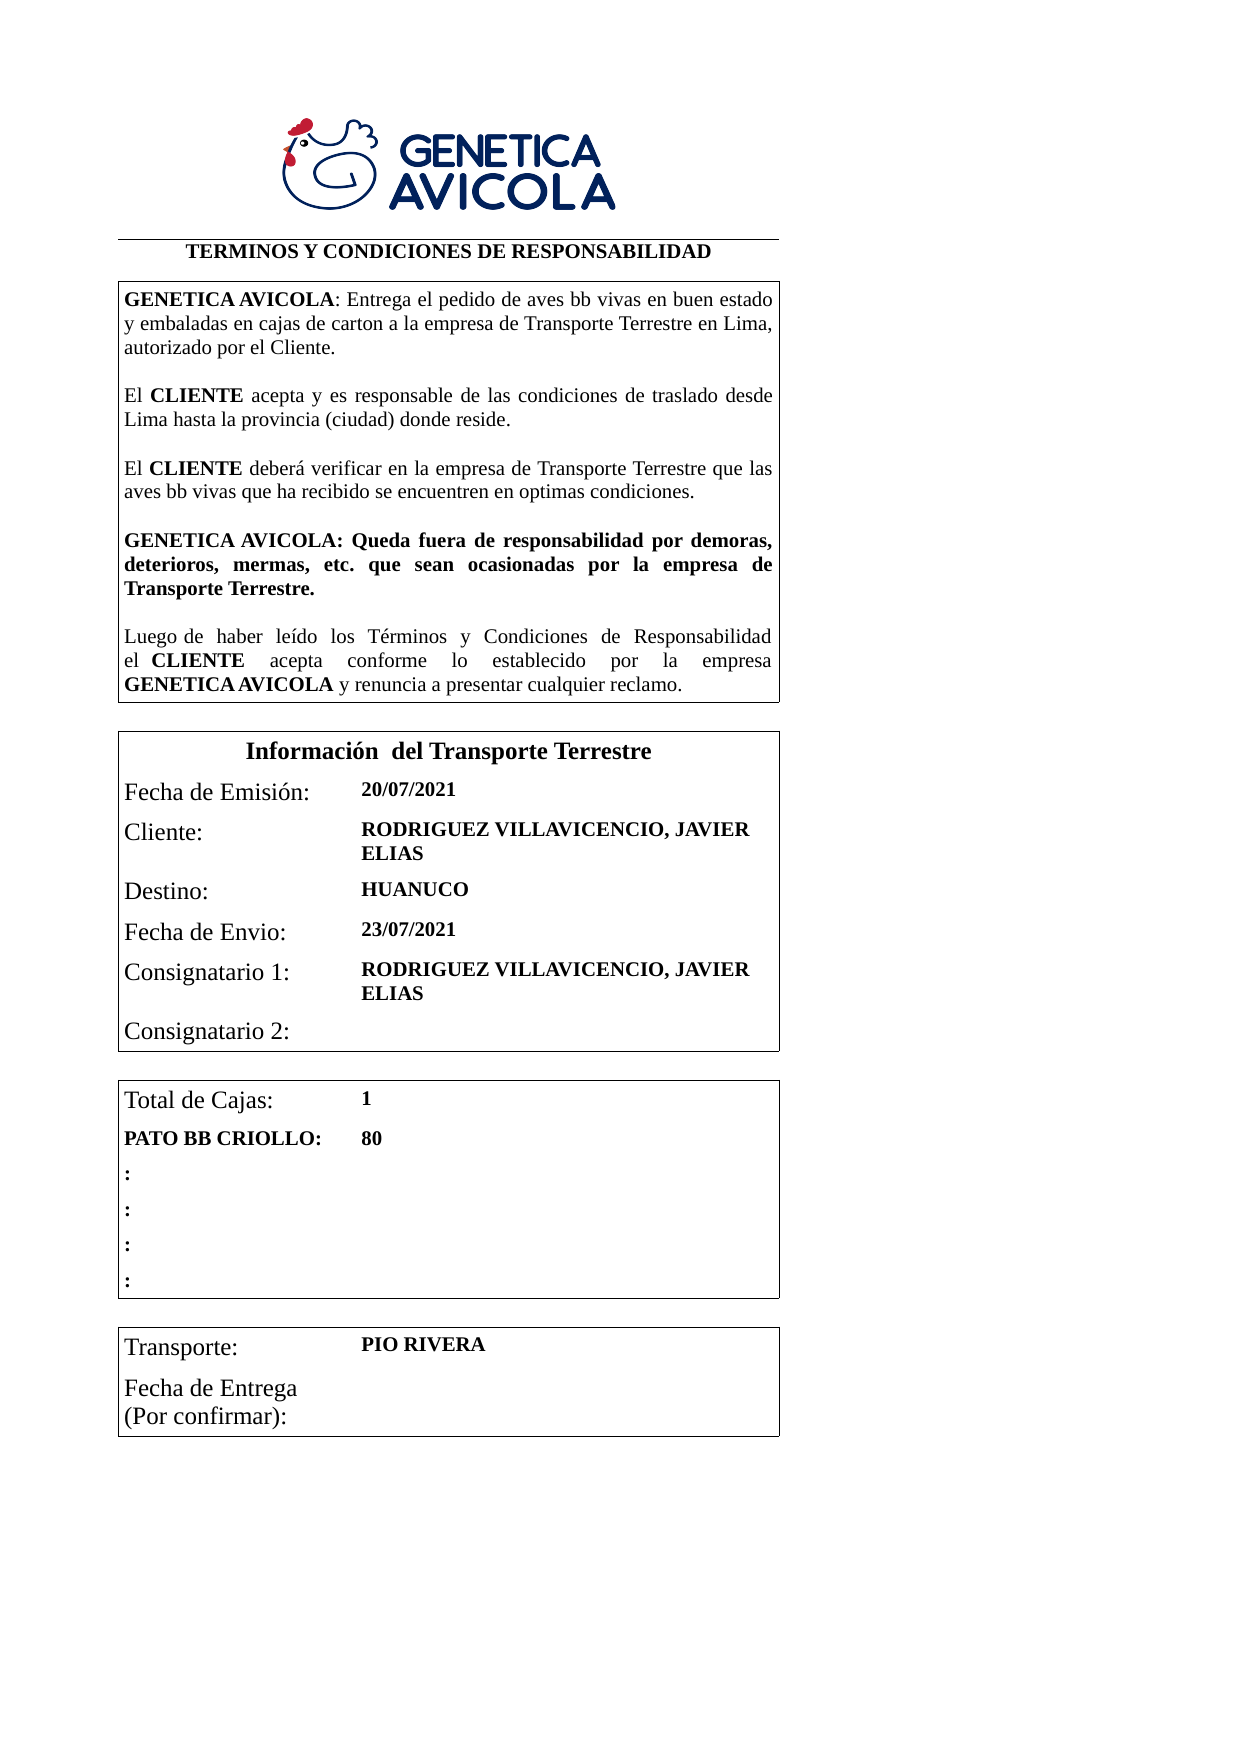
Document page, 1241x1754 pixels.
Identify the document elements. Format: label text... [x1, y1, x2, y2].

table_cell 80 [356, 1120, 779, 1156]
table_cell [118, 1299, 356, 1327]
table_cell [356, 1299, 779, 1327]
table_cell [356, 1191, 779, 1227]
table_cell 20/07/2021 [356, 771, 779, 811]
table_cell GENETICA AVICOLA: Entrega el pedido de aves bb vivas en buen estado y embaladas en cajas de carton a la empresa de Transporte Terrestre en Lima, autorizado por el Cliente. El CLIENTE acepta y es responsable de las condiciones de traslado desde Lima hasta la provincia (ciudad) donde reside. El CLIENTE deberá verificar en la empresa de Transporte Terrestre que las aves bb vivas que ha recibido se encuentren en optimas condiciones. GENETICA AVICOLA: Queda fuera de responsabilidad por demoras, deterioros, mermas, etc. que sean ocasionadas por la empresa de Transporte Terrestre. Luego de haber leído los Términos y Condiciones de Responsabilidad el CLIENTE acepta conforme lo establecido por la empresa GENETICA AVICOLA y renuncia a presentar cualquier reclamo. [119, 282, 779, 702]
table_cell Transporte: [119, 1328, 356, 1367]
table_cell : [119, 1227, 356, 1262]
table_cell RODRIGUEZ VILLAVICENCIO, JAVIER ELIAS [356, 811, 779, 871]
table_cell Destino: [119, 871, 356, 911]
table_cell [356, 1156, 779, 1191]
table_cell [356, 1052, 779, 1080]
table_cell 1 [356, 1081, 779, 1120]
table_cell Cliente: [119, 811, 356, 871]
table_cell Consignatario 1: [119, 951, 356, 1011]
table_cell [356, 1367, 779, 1436]
table_cell Consignatario 2: [119, 1011, 356, 1051]
table_cell : [119, 1191, 356, 1227]
picture [282, 118, 616, 210]
table_cell [356, 1262, 779, 1298]
table_cell 23/07/2021 [356, 911, 779, 951]
table_cell HUANUCO [356, 871, 779, 911]
table_cell [356, 1227, 779, 1262]
table_cell : [119, 1156, 356, 1191]
table_cell : [119, 1262, 356, 1298]
table_cell Fecha de Emisión: [119, 771, 356, 811]
table_cell PIO RIVERA [356, 1328, 779, 1367]
table_cell Total de Cajas: [119, 1081, 356, 1120]
table_cell Fecha de Envio: [119, 911, 356, 951]
table_header TERMINOS Y CONDICIONES DE RESPONSABILIDAD [118, 240, 779, 281]
table_header Información del Transporte Terrestre [119, 732, 779, 771]
table_cell Fecha de Entrega (Por confirmar): [119, 1367, 356, 1436]
table_cell RODRIGUEZ VILLAVICENCIO, JAVIER ELIAS [356, 951, 779, 1011]
table_cell PATO BB CRIOLLO: [119, 1120, 356, 1156]
table_cell [356, 1011, 779, 1051]
table_cell [118, 1052, 356, 1080]
